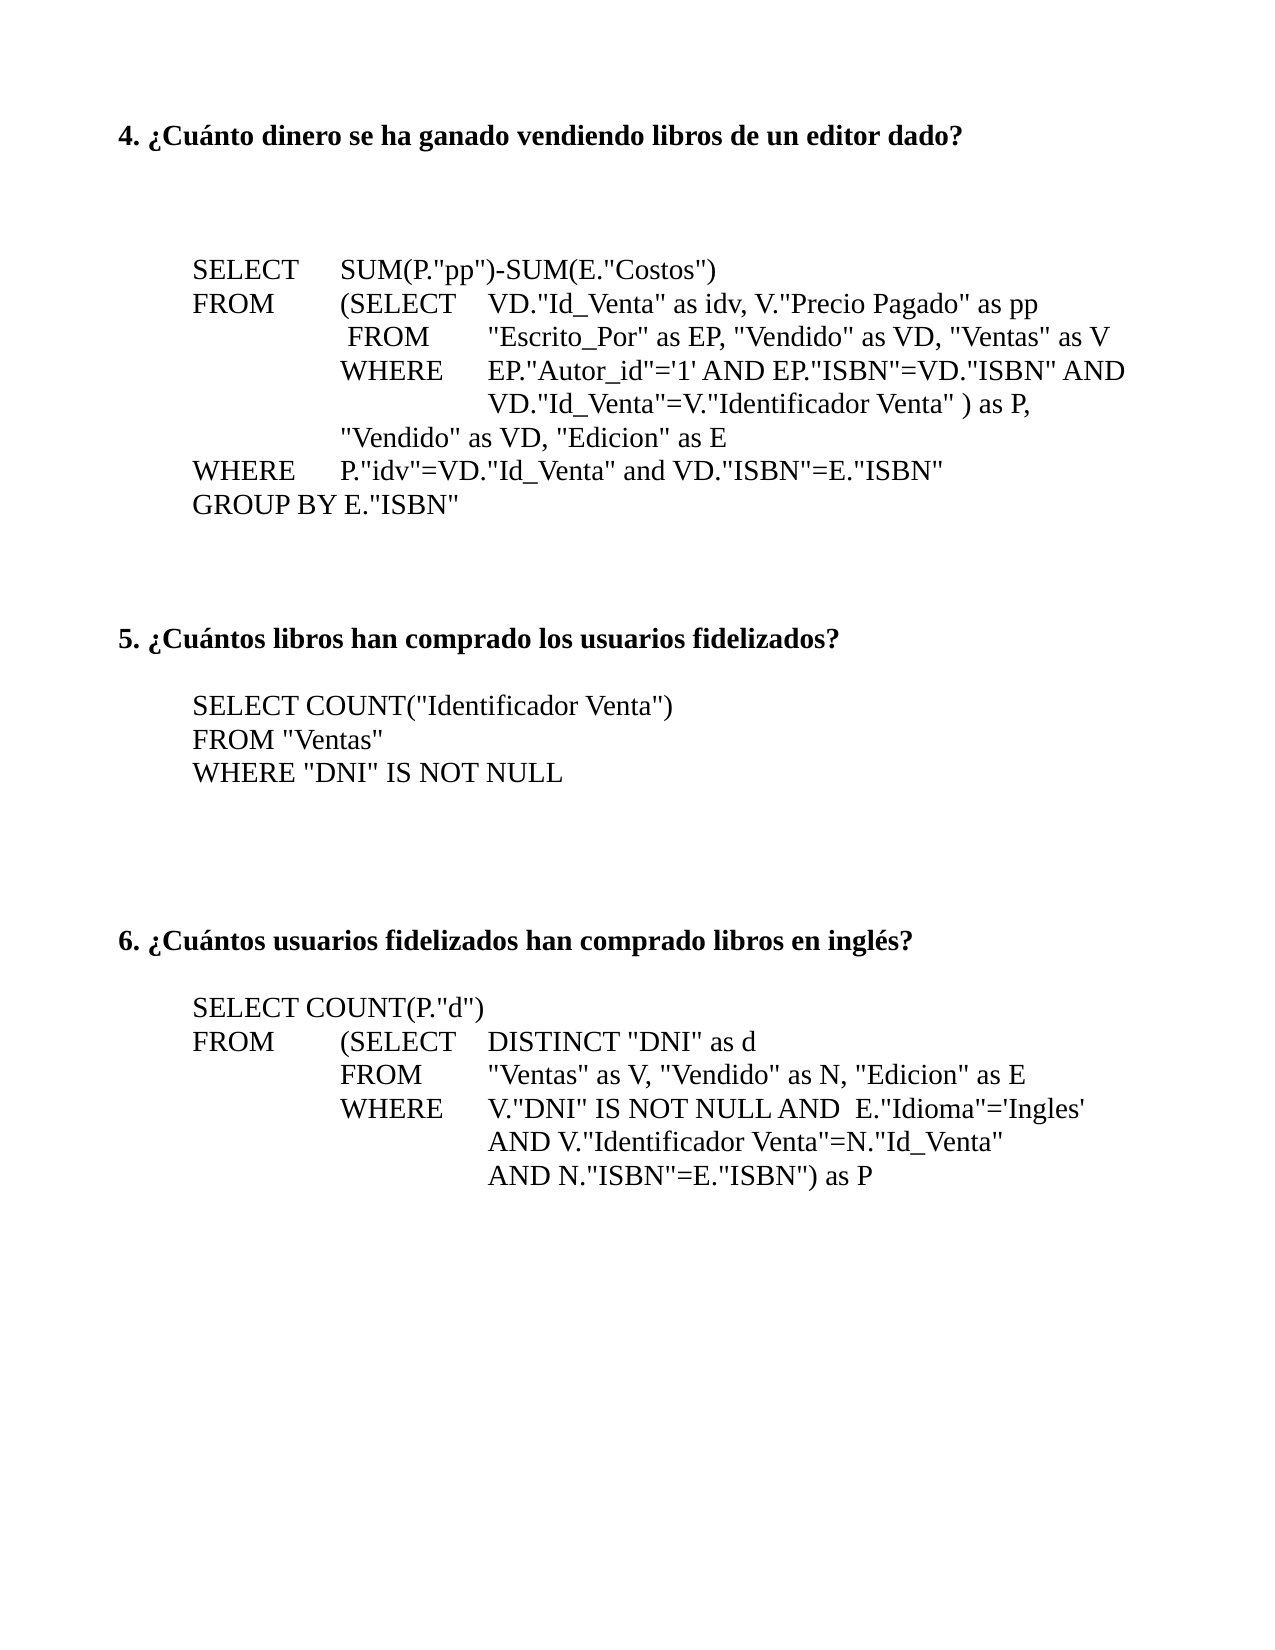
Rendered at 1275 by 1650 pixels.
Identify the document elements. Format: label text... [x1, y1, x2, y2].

text FROM "Ventas" as V, "Vendido" as N, "Edicion" as E [118, 1057, 1157, 1091]
text SELECT SUM(P."pp")-SUM(E."Costos") [118, 252, 1157, 286]
text WHERE EP."Autor_id"='1' AND EP."ISBN"=VD."ISBN" AND VD."Id_Venta"=V."Identificador Venta" ) as P, [118, 353, 1157, 420]
text GROUP BY E."ISBN" [118, 487, 1157, 521]
text FROM "Ventas" [118, 722, 1157, 755]
text WHERE V."DNI" IS NOT NULL AND E."Idioma"='Ingles' [118, 1091, 1157, 1124]
text 5. ¿Cuántos libros han comprado los usuarios fidelizados? [118, 621, 1157, 655]
text SELECT COUNT(P."d") [118, 990, 1157, 1024]
text 6. ¿Cuántos usuarios fidelizados han comprado libros en inglés? [118, 923, 1157, 957]
text SELECT COUNT("Identificador Venta") [118, 688, 1157, 722]
text AND N."ISBN"=E."ISBN") as P [118, 1158, 1157, 1191]
text FROM (SELECT VD."Id_Venta" as idv, V."Precio Pagado" as pp [118, 286, 1157, 319]
text AND V."Identificador Venta"=N."Id_Venta" [118, 1124, 1157, 1158]
text WHERE P."idv"=VD."Id_Venta" and VD."ISBN"=E."ISBN" [118, 453, 1157, 487]
text WHERE "DNI" IS NOT NULL [118, 755, 1157, 789]
text 4. ¿Cuánto dinero se ha ganado vendiendo libros de un editor dado? [118, 118, 1157, 152]
text FROM (SELECT DISTINCT "DNI" as d [118, 1024, 1157, 1057]
text "Vendido" as VD, "Edicion" as E [118, 420, 1157, 453]
text FROM "Escrito_Por" as EP, "Vendido" as VD, "Ventas" as V [118, 319, 1157, 353]
